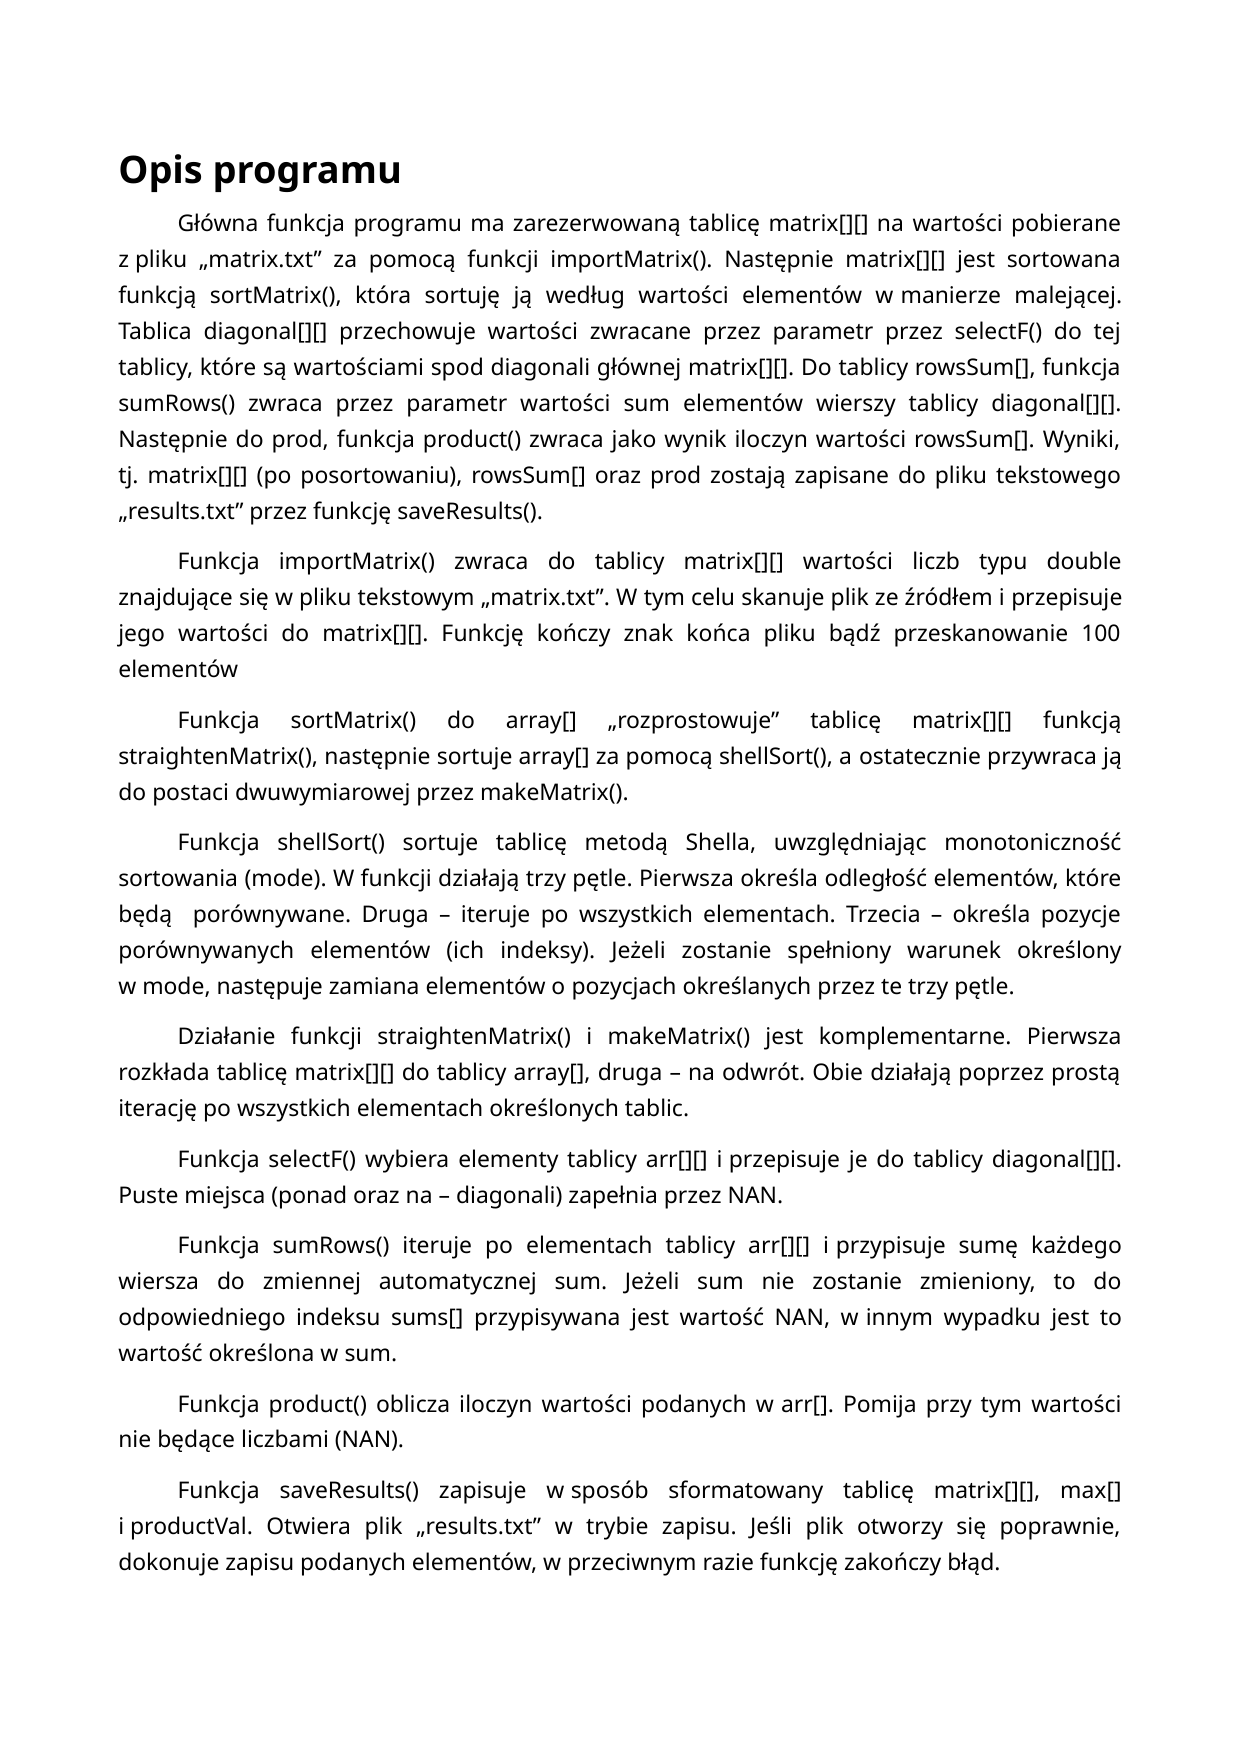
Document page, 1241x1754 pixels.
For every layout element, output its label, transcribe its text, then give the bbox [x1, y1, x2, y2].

text Działanie funkcji straightenMatrix() i makeMatrix() jest komplementarne. Pierwsza rozkłada tablicę matrix[][] do tablicy array[], druga – na odwrót. Obie działają poprzez prostą iterację po wszystkich elementach określonych tablic. [118, 1020, 1122, 1123]
text Funkcja sortMatrix() do array[] „rozprostowuje” tablicę matrix[][] funkcją straightenMatrix(), następnie sortuje array[] za pomocą shellSort(), a ostatecznie przywraca ją do postaci dwuwymiarowej przez makeMatrix(). [118, 704, 1122, 807]
text Funkcja sumRows() iteruje po elementach tablicy arr[][] i przypisuje sumę każdego wiersza do zmiennej automatycznej sum. Jeżeli sum nie zostanie zmieniony, to do odpowiedniego indeksu sums[] przypisywana jest wartość NAN, w innym wypadku jest to wartość określona w sum. [118, 1229, 1122, 1368]
text Funkcja product() oblicza iloczyn wartości podanych w arr[]. Pomija przy tym wartości nie będące liczbami (NAN). [118, 1387, 1122, 1455]
text Funkcja importMatrix() zwraca do tablicy matrix[][] wartości liczb typu double znajdujące się w pliku tekstowym „matrix.txt”. W tym celu skanuje plik ze źródłem i przepisuje jego wartości do matrix[][]. Funkcję kończy znak końca pliku bądź przeskanowanie 100 elementów [118, 545, 1122, 684]
subtitle Opis programu [118, 143, 1122, 195]
text Funkcja shellSort() sortuje tablicę metodą Shella, uwzględniając monotoniczność sortowania (mode). W funkcji działają trzy pętle. Pierwsza określa odległość elementów, które będą porównywane. Druga – iteruje po wszystkich elementach. Trzecia – określa pozycje porównywanych elementów (ich indeksy). Jeżeli zostanie spełniony warunek określony w mode, następuje zamiana elementów o pozycjach określanych przez te trzy pętle. [118, 826, 1122, 1001]
text Główna funkcja programu ma zarezerwowaną tablicę matrix[][] na wartości pobierane z pliku „matrix.txt” za pomocą funkcji importMatrix(). Następnie matrix[][] jest sortowana funkcją sortMatrix(), która sortuję ją według wartości elementów w manierze malejącej. Tablica diagonal[][] przechowuje wartości zwracane przez parametr przez selectF() do tej tablicy, które są wartościami spod diagonali głównej matrix[][]. Do tablicy rowsSum[], funkcja sumRows() zwraca przez parametr wartości sum elementów wierszy tablicy diagonal[][]. Następnie do prod, funkcja product() zwraca jako wynik iloczyn wartości rowsSum[]. Wyniki, tj. matrix[][] (po posortowaniu), rowsSum[] oraz prod zostają zapisane do pliku tekstowego „results.txt” przez funkcję saveResults(). [118, 207, 1122, 526]
text Funkcja saveResults() zapisuje w sposób sformatowany tablicę matrix[][], max[] i productVal. Otwiera plik „results.txt” w trybie zapisu. Jeśli plik otworzy się poprawnie, dokonuje zapisu podanych elementów, w przeciwnym razie funkcję zakończy błąd. [118, 1474, 1122, 1577]
text Funkcja selectF() wybiera elementy tablicy arr[][] i przepisuje je do tablicy diagonal[][]. Puste miejsca (ponad oraz na – diagonali) zapełnia przez NAN. [118, 1143, 1122, 1210]
